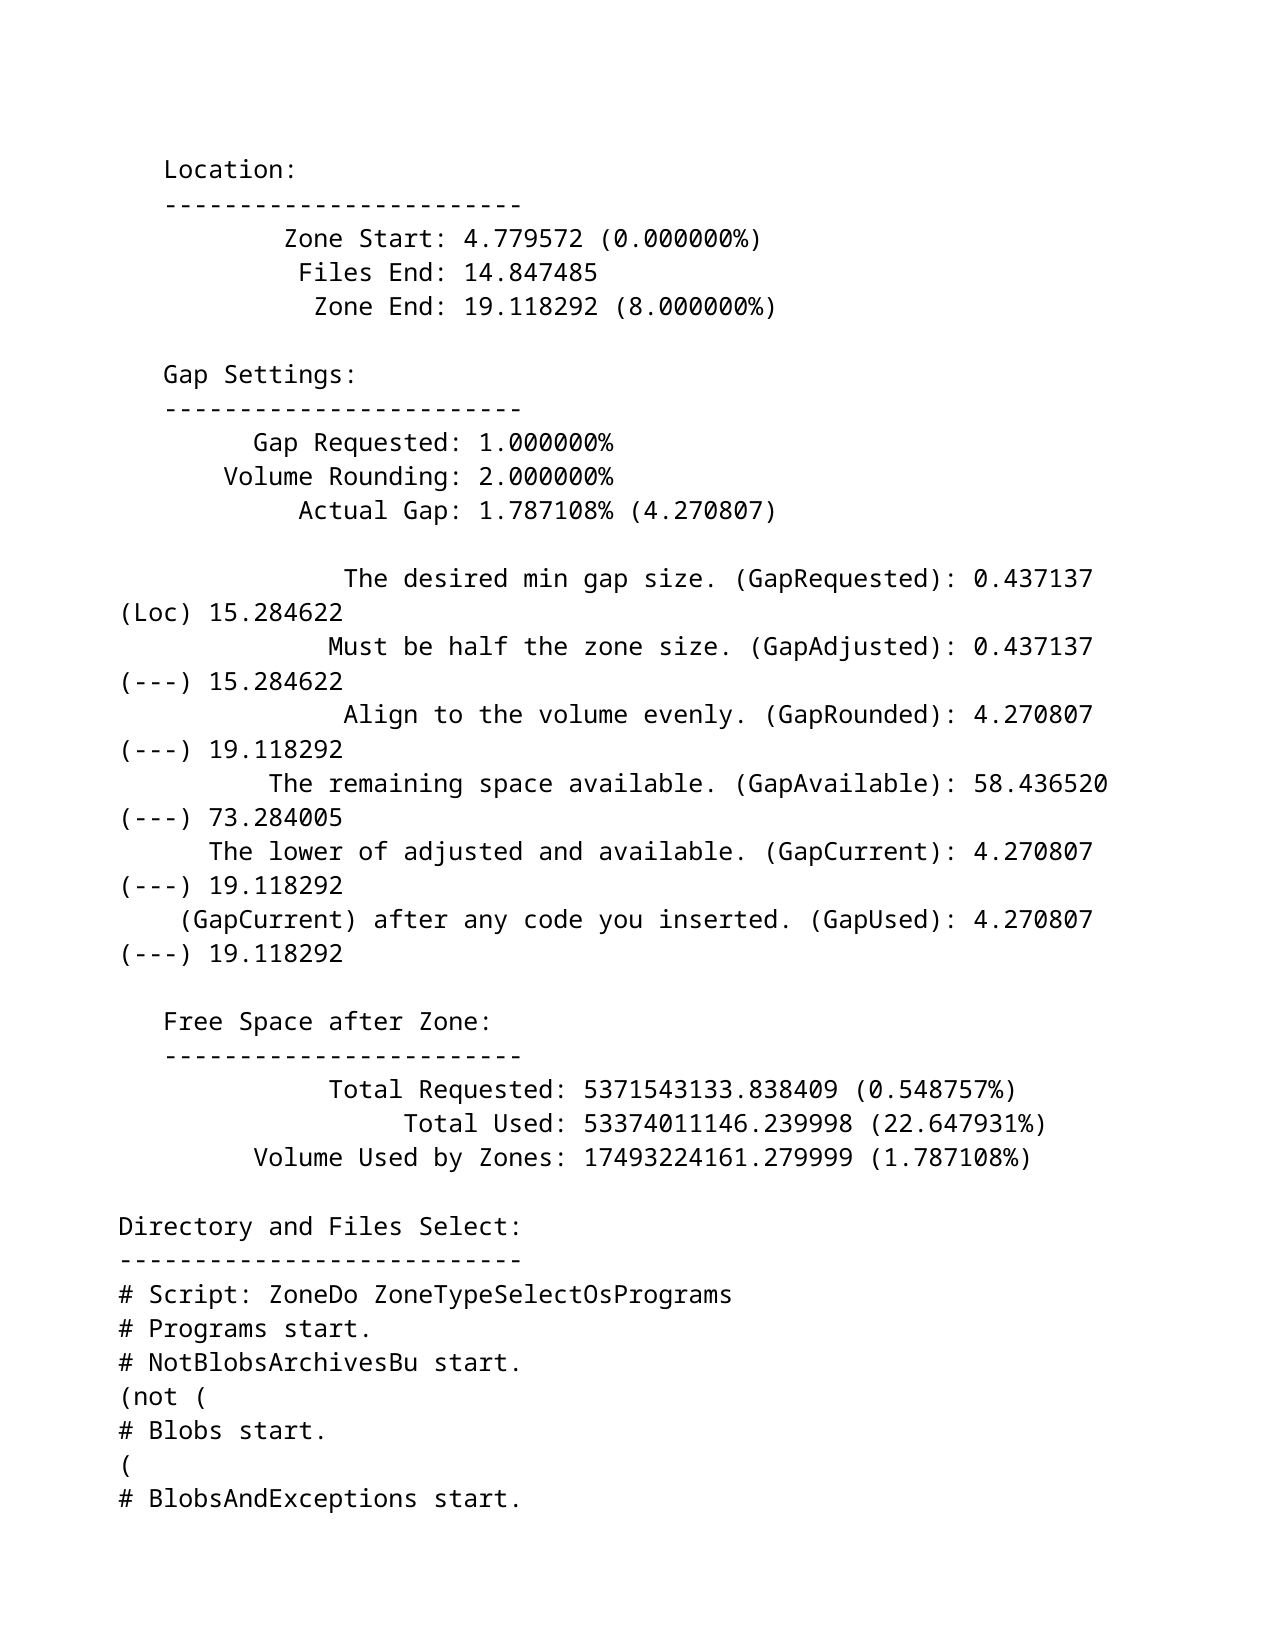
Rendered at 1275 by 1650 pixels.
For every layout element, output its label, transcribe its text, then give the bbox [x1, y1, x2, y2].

text ( [118, 1447, 1157, 1481]
text Location: [118, 152, 1157, 186]
text Zone Start: 4.779572 (0.000000%) [118, 220, 1157, 254]
text --------------------------- [118, 1242, 1157, 1276]
text Must be half the zone size. (GapAdjusted): 0.437137 (---) 15.284622 [118, 629, 1157, 697]
text Volume Rounding: 2.000000% [118, 459, 1157, 493]
text ------------------------ [118, 391, 1157, 425]
text The desired min gap size. (GapRequested): 0.437137 (Loc) 15.284622 [118, 561, 1157, 629]
text Gap Settings: [118, 357, 1157, 391]
text Zone End: 19.118292 (8.000000%) [118, 288, 1157, 322]
text Actual Gap: 1.787108% (4.270807) [118, 493, 1157, 527]
text (GapCurrent) after any code you inserted. (GapUsed): 4.270807 (---) 19.118292 [118, 902, 1157, 970]
text Files End: 14.847485 [118, 254, 1157, 288]
text ------------------------ [118, 186, 1157, 220]
text # Script: ZoneDo ZoneTypeSelectOsPrograms [118, 1276, 1157, 1310]
text Align to the volume evenly. (GapRounded): 4.270807 (---) 19.118292 [118, 697, 1157, 765]
text # Programs start. [118, 1310, 1157, 1344]
text Total Requested: 5371543133.838409 (0.548757%) [118, 1072, 1157, 1106]
text Free Space after Zone: [118, 1004, 1157, 1038]
text Volume Used by Zones: 17493224161.279999 (1.787108%) [118, 1140, 1157, 1174]
text The remaining space available. (GapAvailable): 58.436520 (---) 73.284005 [118, 765, 1157, 833]
text The lower of adjusted and available. (GapCurrent): 4.270807 (---) 19.118292 [118, 833, 1157, 902]
text # BlobsAndExceptions start. [118, 1481, 1157, 1515]
text Gap Requested: 1.000000% [118, 425, 1157, 459]
text ------------------------ [118, 1038, 1157, 1072]
text # Blobs start. [118, 1412, 1157, 1447]
text (not ( [118, 1378, 1157, 1412]
text Directory and Files Select: [118, 1208, 1157, 1242]
text # NotBlobsArchivesBu start. [118, 1344, 1157, 1378]
text Total Used: 53374011146.239998 (22.647931%) [118, 1106, 1157, 1140]
